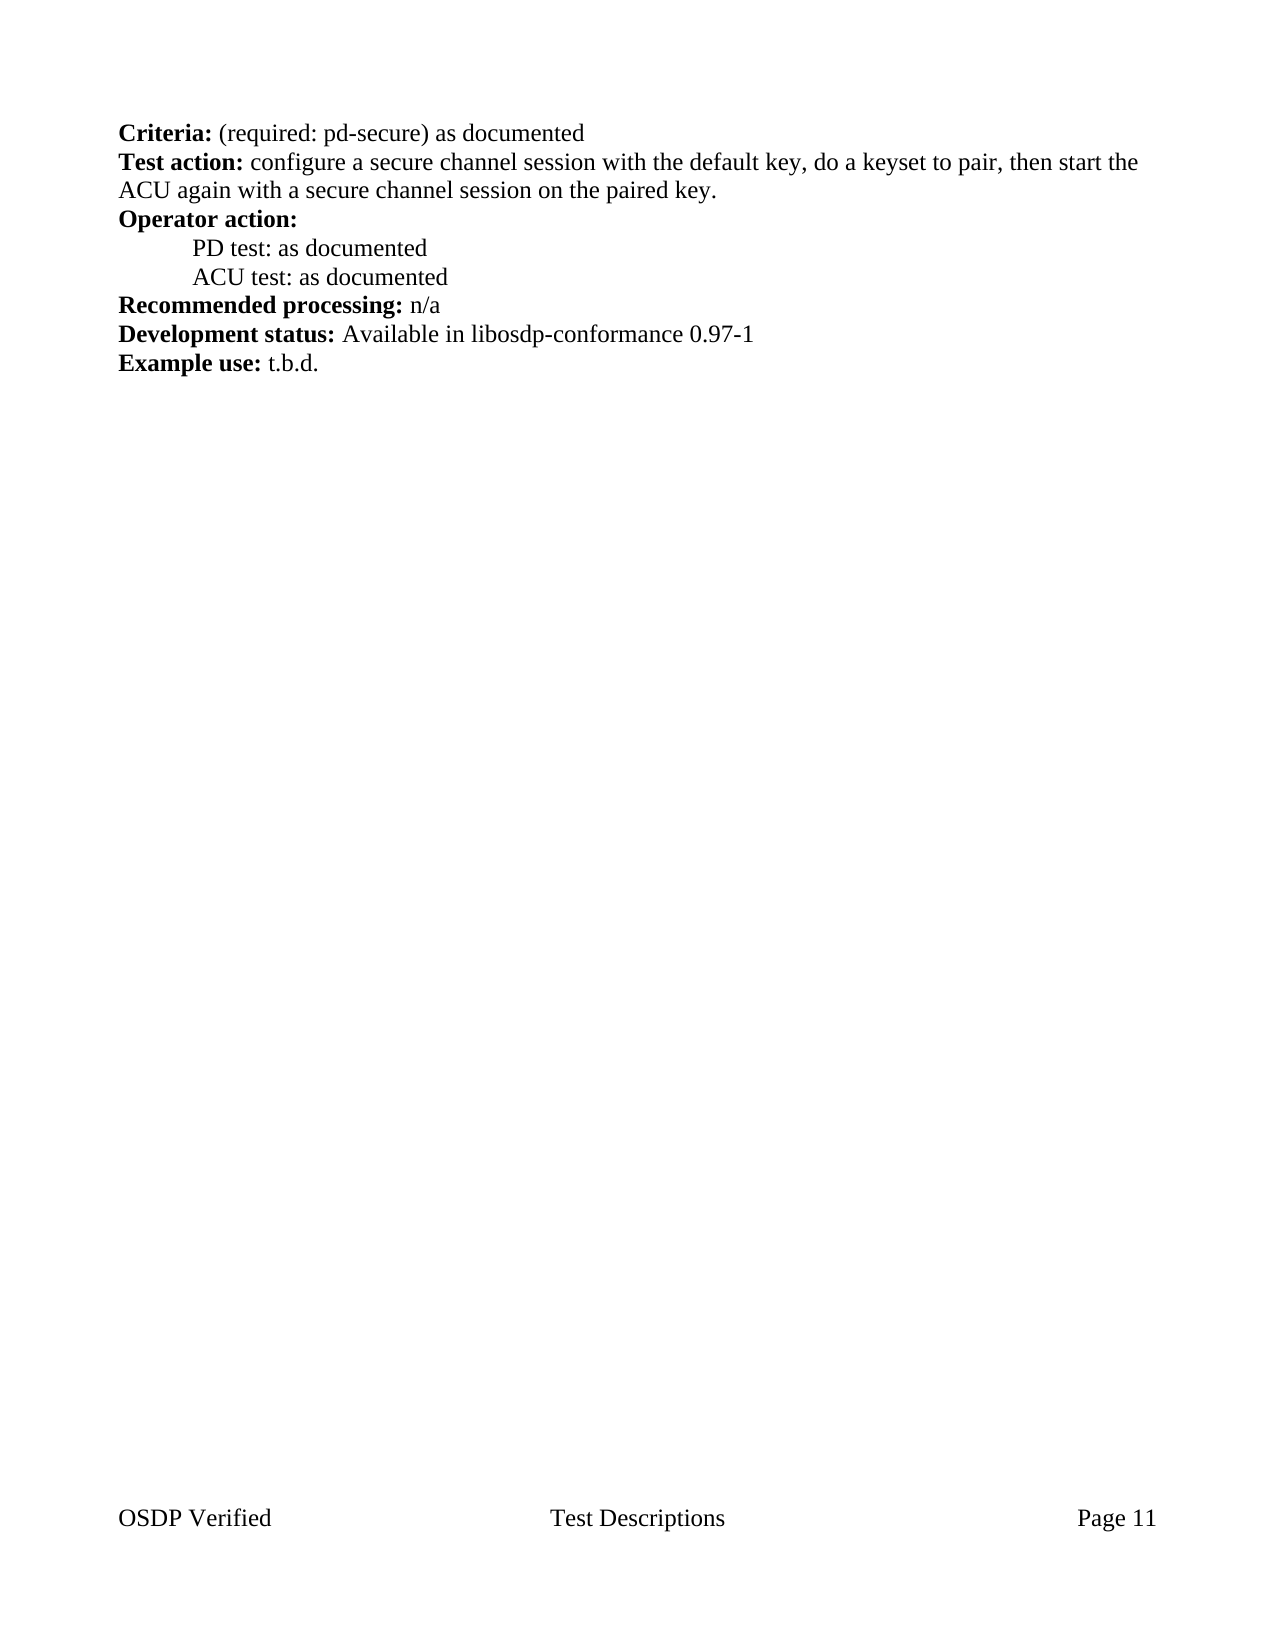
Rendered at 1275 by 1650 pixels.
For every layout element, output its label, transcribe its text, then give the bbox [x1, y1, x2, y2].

text Development status: Available in libosdp-conformance 0.97-1 [118, 319, 1157, 348]
text Example use: t.b.d. [118, 348, 1157, 377]
text Recommended processing: n/a [118, 291, 1157, 319]
text PD test: as documented [118, 233, 1157, 262]
text Operator action: [118, 204, 1157, 233]
text Criteria: (required: pd-secure) as documented [118, 118, 1157, 147]
text ACU test: as documented [118, 262, 1157, 291]
text Test action: configure a secure channel session with the default key, do a keyset to pair, then start the ACU again with a secure channel session on the paired key. [118, 147, 1157, 204]
